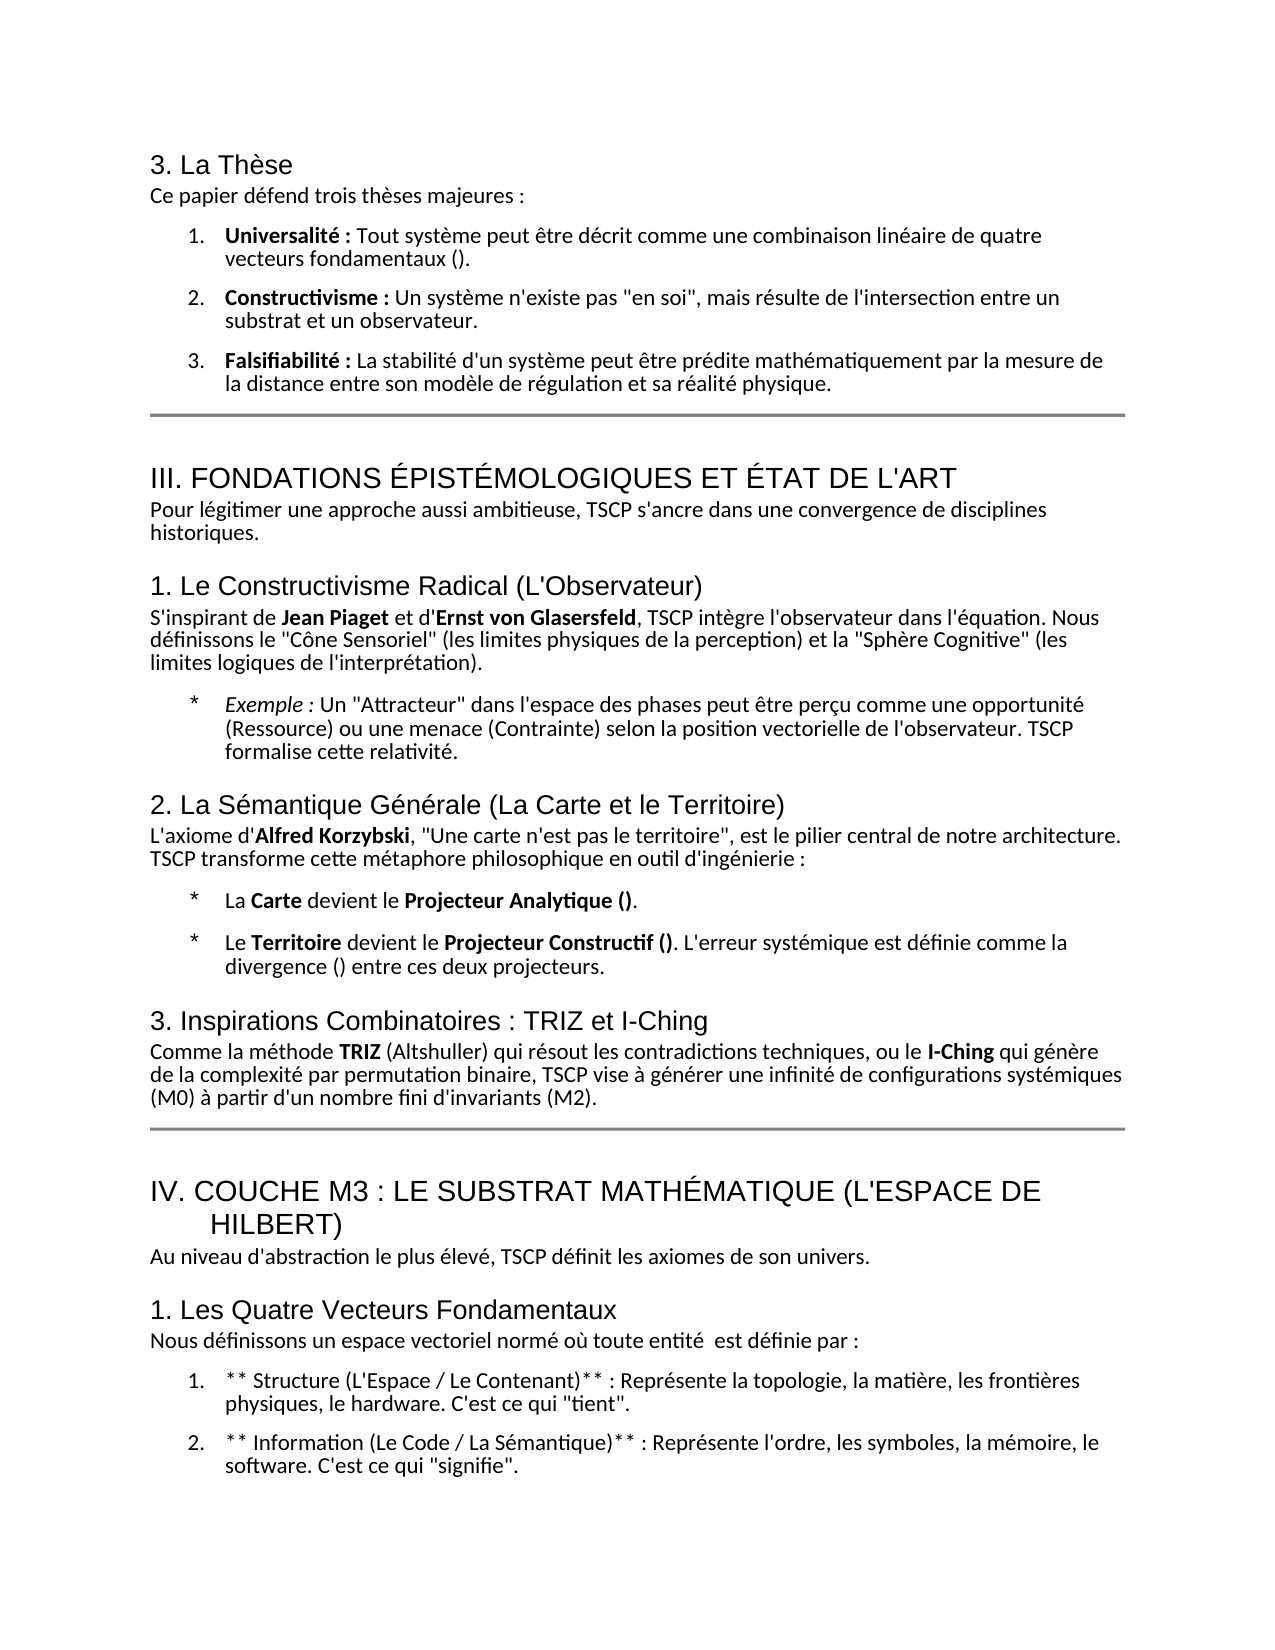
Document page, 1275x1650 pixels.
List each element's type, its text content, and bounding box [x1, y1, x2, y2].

subtitle IV. COUCHE M3 : LE SUBSTRAT MATHÉMATIQUE (L'ESPACE DE HILBERT) [150, 1175, 1125, 1241]
text S'inspirant de Jean Piaget et d'Ernst von Glasersfeld, TSCP intègre l'observateur dans l'équation. Nous définissons le "Cône Sensoriel" (les limites physiques de la perception) et la "Sphère Cognitive" (les limites logiques de l'interprétation). [150, 608, 1125, 677]
list Universalité : Tout système peut être décrit comme une combinaison linéaire de quatre vecteurs fondamentaux (). [187, 226, 1125, 272]
text Ce papier défend trois thèses majeures : [150, 187, 1125, 209]
list Le Territoire devient le Projecteur Constructif (). L'erreur systémique est définie comme la divergence () entre ces deux projecteurs. [187, 932, 1125, 981]
subtitle 3. La Thèse [150, 150, 1125, 180]
list ** Information (Le Code / La Sémantique)** : Représente l'ordre, les symboles, la mémoire, le software. C'est ce qui "signifie". [187, 1433, 1125, 1479]
subtitle 1. Les Quatre Vecteurs Fondamentaux [150, 1295, 1125, 1325]
list Falsifiabilité : La stabilité d'un système peut être prédite mathématiquement par la mesure de la distance entre son modèle de régulation et sa réalité physique. [187, 351, 1125, 397]
text Nous définissons un espace vectoriel normé où toute entité est définie par : [150, 1331, 1125, 1354]
list La Carte devient le Projecteur Analytique (). [187, 889, 1125, 915]
subtitle 2. La Sémantique Générale (La Carte et le Territoire) [150, 790, 1125, 820]
list Exemple : Un "Attracteur" dans l'espace des phases peut être perçu comme une opportunité (Ressource) ou une menace (Contrainte) selon la position vectorielle de l'observateur. TSCP formalise cette relativité. [187, 693, 1125, 765]
text Pour légitimer une approche aussi ambitieuse, TSCP s'ancre dans une convergence de disciplines historiques. [150, 500, 1125, 546]
list ** Structure (L'Espace / Le Contenant)** : Représente la topologie, la matière, les frontières physiques, le hardware. C'est ce qui "tient". [187, 1371, 1125, 1417]
text Comme la méthode TRIZ (Altshuller) qui résout les contradictions techniques, ou le I-Ching qui génère de la complexité par permutation binaire, TSCP vise à générer une infinité de configurations systémiques (M0) à partir d'un nombre fini d'invariants (M2). [150, 1042, 1125, 1111]
subtitle III. FONDATIONS ÉPISTÉMOLOGIQUES ET ÉTAT DE L'ART [150, 462, 1125, 494]
subtitle 1. Le Constructivisme Radical (L'Observateur) [150, 571, 1125, 602]
text Au niveau d'abstraction le plus élevé, TSCP définit les axiomes de son univers. [150, 1247, 1125, 1270]
subtitle 3. Inspirations Combinatoires : TRIZ et I-Ching [150, 1006, 1125, 1036]
text L'axiome d'Alfred Korzybski, "Une carte n'est pas le territoire", est le pilier central de notre architecture. TSCP transforme cette métaphore philosophique en outil d'ingénierie : [150, 827, 1125, 872]
list Constructivisme : Un système n'existe pas "en soi", mais résulte de l'intersection entre un substrat et un observateur. [187, 289, 1125, 334]
